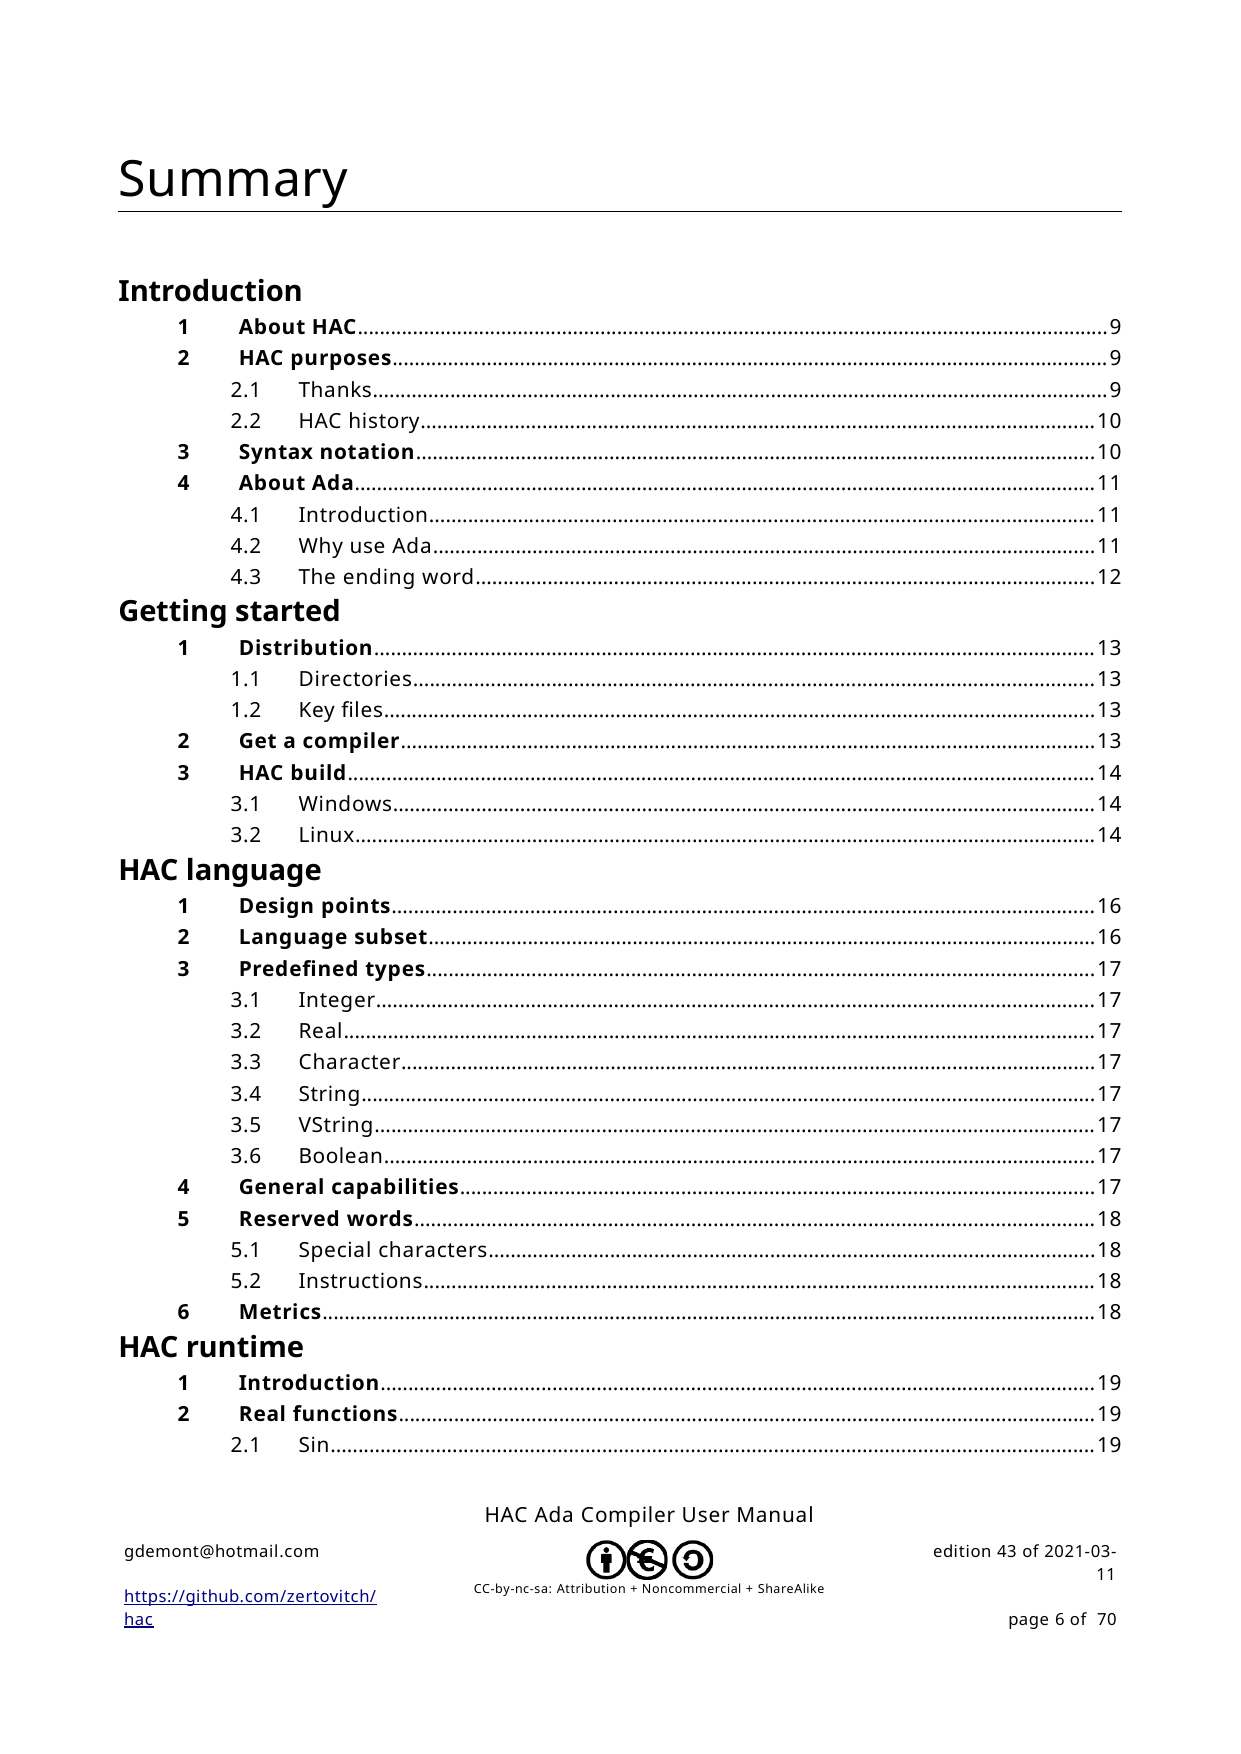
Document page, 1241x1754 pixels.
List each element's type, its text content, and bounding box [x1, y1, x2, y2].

text 3 Predefined types 17 [177, 951, 1122, 982]
text 1.1 Directories 13 [230, 661, 1122, 693]
text 1 Distribution 13 [177, 630, 1122, 661]
text 3 HAC build 14 [177, 755, 1122, 786]
text 4.2 Why use Ada 11 [230, 528, 1122, 559]
text Introduction [118, 270, 1122, 309]
text 3.5 VString 17 [230, 1107, 1122, 1138]
text 5.1 Special characters 18 [230, 1232, 1122, 1263]
text 5 Reserved words 18 [177, 1201, 1122, 1232]
text 3.3 Character 17 [230, 1045, 1122, 1076]
text 2.1 Thanks 9 [230, 372, 1122, 403]
text 4 General capabilities 17 [177, 1170, 1122, 1201]
text 5.2 Instructions 18 [230, 1263, 1122, 1295]
text 1 Design points 16 [177, 888, 1122, 920]
text 4.1 Introduction 11 [230, 497, 1122, 528]
text 3.1 Windows 14 [230, 786, 1122, 818]
text 6 Metrics 18 [177, 1295, 1122, 1326]
text 2 HAC purposes 9 [177, 341, 1122, 372]
text Getting started [118, 591, 1122, 630]
picture [585, 1540, 668, 1580]
text 3.2 Linux 14 [230, 818, 1122, 849]
text 4 About Ada 11 [177, 466, 1122, 497]
text HAC language [118, 849, 1122, 888]
text 3.6 Boolean 17 [230, 1138, 1122, 1170]
text 1 Introduction 19 [177, 1365, 1122, 1397]
text HAC runtime [118, 1326, 1122, 1365]
text 2 Get a compiler 13 [177, 724, 1122, 755]
text 2 Real functions 19 [177, 1397, 1122, 1428]
text 1.2 Key files 13 [230, 693, 1122, 724]
text 3.1 Integer 17 [230, 982, 1122, 1013]
text 4.3 The ending word 12 [230, 559, 1122, 591]
text 3 Syntax notation 10 [177, 434, 1122, 466]
text 2.2 HAC history 10 [230, 403, 1122, 434]
subtitle Summary [118, 131, 1122, 211]
text 3.4 String 17 [230, 1076, 1122, 1107]
text 1 About HAC 9 [177, 309, 1122, 341]
text 2.1 Sin 19 [230, 1428, 1122, 1459]
text 2 Language subset 16 [177, 920, 1122, 951]
picture [672, 1540, 714, 1580]
text 3.2 Real 17 [230, 1013, 1122, 1045]
